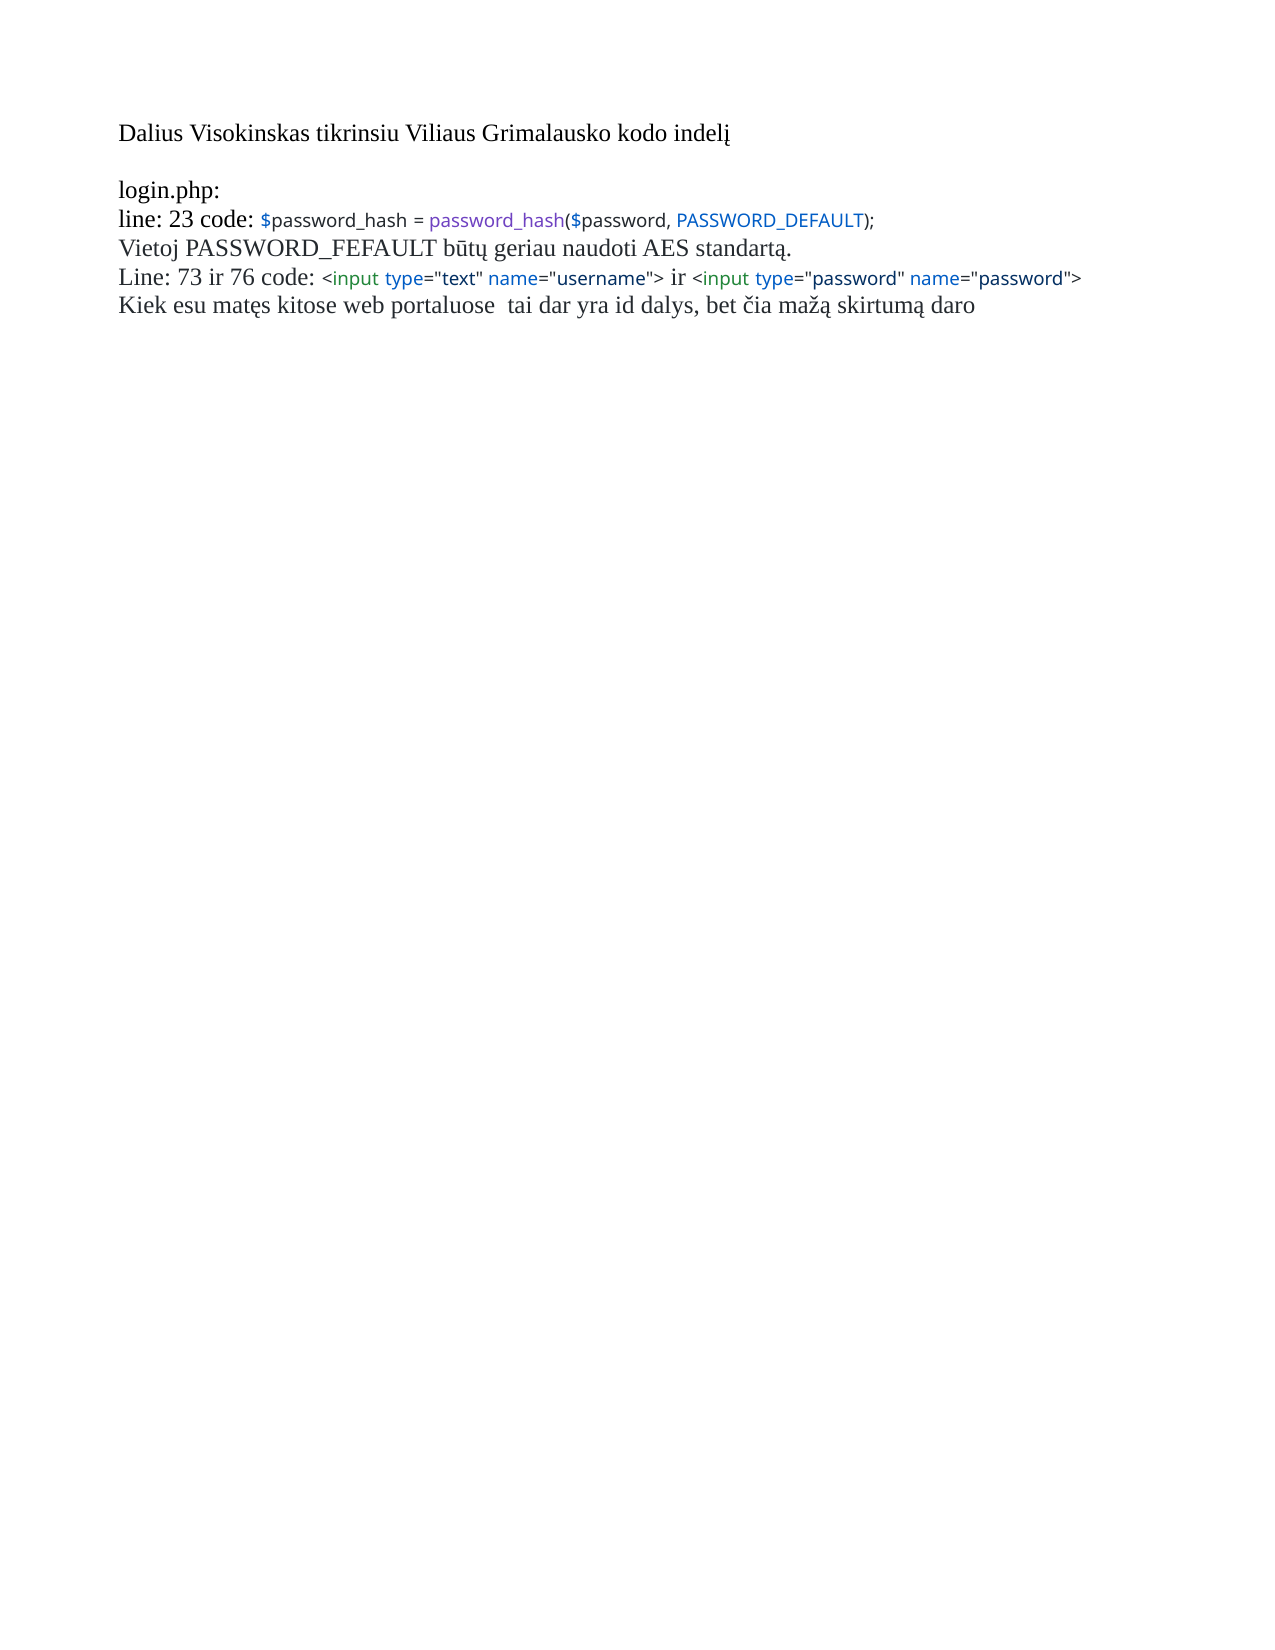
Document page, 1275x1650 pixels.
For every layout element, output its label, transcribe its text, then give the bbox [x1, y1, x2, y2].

text Vietoj PASSWORD_FEFAULT būtų geriau naudoti AES standartą. [118, 233, 1157, 262]
text line: 23 code: $password_hash = password_hash($password, PASSWORD_DEFAULT); [118, 204, 1157, 233]
text Line: 73 ir 76 code: <input type="text" name="username"> ir <input type="password" name="password"> Kiek esu matęs kitose web portaluose tai dar yra id dalys, bet čia mažą skirtumą daro [118, 262, 1157, 319]
text login.php: [118, 176, 1157, 204]
text Dalius Visokinskas tikrinsiu Viliaus Grimalausko kodo indelį [118, 118, 1157, 147]
